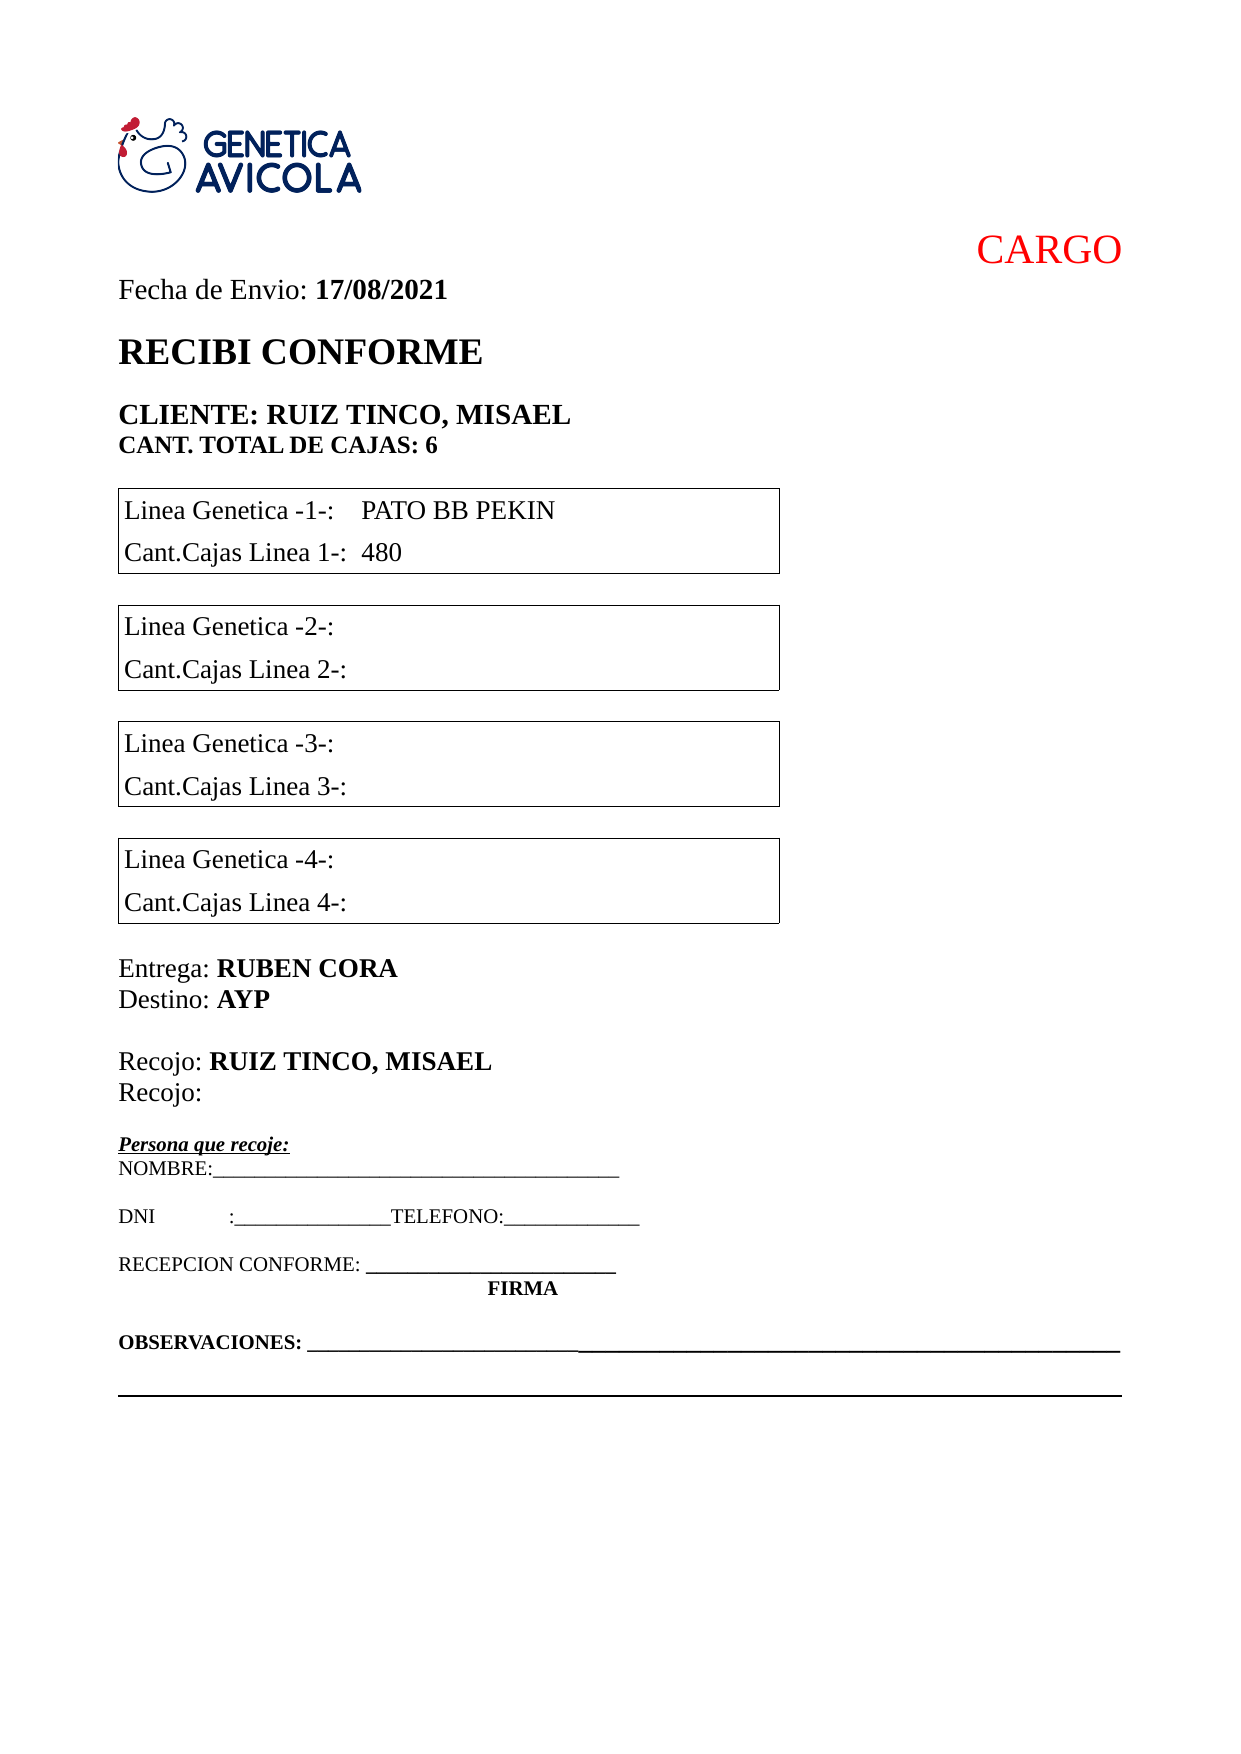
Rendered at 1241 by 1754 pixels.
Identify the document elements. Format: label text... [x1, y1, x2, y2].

text RECIBI CONFORME [118, 330, 1122, 373]
text RECEPCION CONFORME: ________________________ [118, 1252, 1122, 1276]
table_cell Cant.Cajas Linea 4-: [119, 880, 356, 923]
table_cell Linea Genetica -2-: [119, 606, 356, 647]
table_cell [356, 839, 779, 880]
text NOMBRE:_______________________________________ [118, 1156, 1122, 1180]
table_cell [118, 807, 356, 838]
table_cell [356, 764, 779, 806]
table_cell Cant.Cajas Linea 3-: [119, 764, 356, 806]
text CARGO [118, 224, 1122, 272]
text Recojo: RUIZ TINCO, MISAEL [118, 1045, 1122, 1076]
table_cell [356, 880, 779, 923]
text DNI :_______________TELEFONO:_____________ [118, 1204, 1122, 1228]
text FIRMA [118, 1276, 1122, 1300]
text CANT. TOTAL DE CAJAS: 6 [118, 431, 1122, 459]
text Persona que recoje: [118, 1132, 1122, 1156]
table_cell Cant.Cajas Linea 2-: [119, 647, 356, 690]
text Destino: AYP [118, 983, 1122, 1014]
text CLIENTE: RUIZ TINCO, MISAEL [118, 397, 1122, 431]
table_cell Cant.Cajas Linea 1-: [119, 531, 356, 573]
table_cell [356, 574, 779, 604]
picture [117, 117, 362, 193]
text Recojo: [118, 1076, 1122, 1108]
table_cell 480 [356, 531, 779, 573]
table_header PATO BB PEKIN [356, 489, 779, 531]
table_cell [356, 722, 779, 764]
table_cell Linea Genetica -3-: [119, 722, 356, 764]
table_cell [118, 574, 356, 604]
table_header Linea Genetica -1-: [119, 489, 356, 531]
table_cell [356, 691, 779, 721]
table_cell [356, 647, 779, 690]
table_cell [356, 807, 779, 838]
table_cell [118, 691, 356, 721]
table_cell Linea Genetica -4-: [119, 839, 356, 880]
text OBSERVACIONES: __________________________________________________________________ [118, 1324, 1122, 1355]
text Fecha de Envio: 17/08/2021 [118, 272, 1122, 306]
table_cell [356, 606, 779, 647]
text Entrega: RUBEN CORA [118, 952, 1122, 983]
